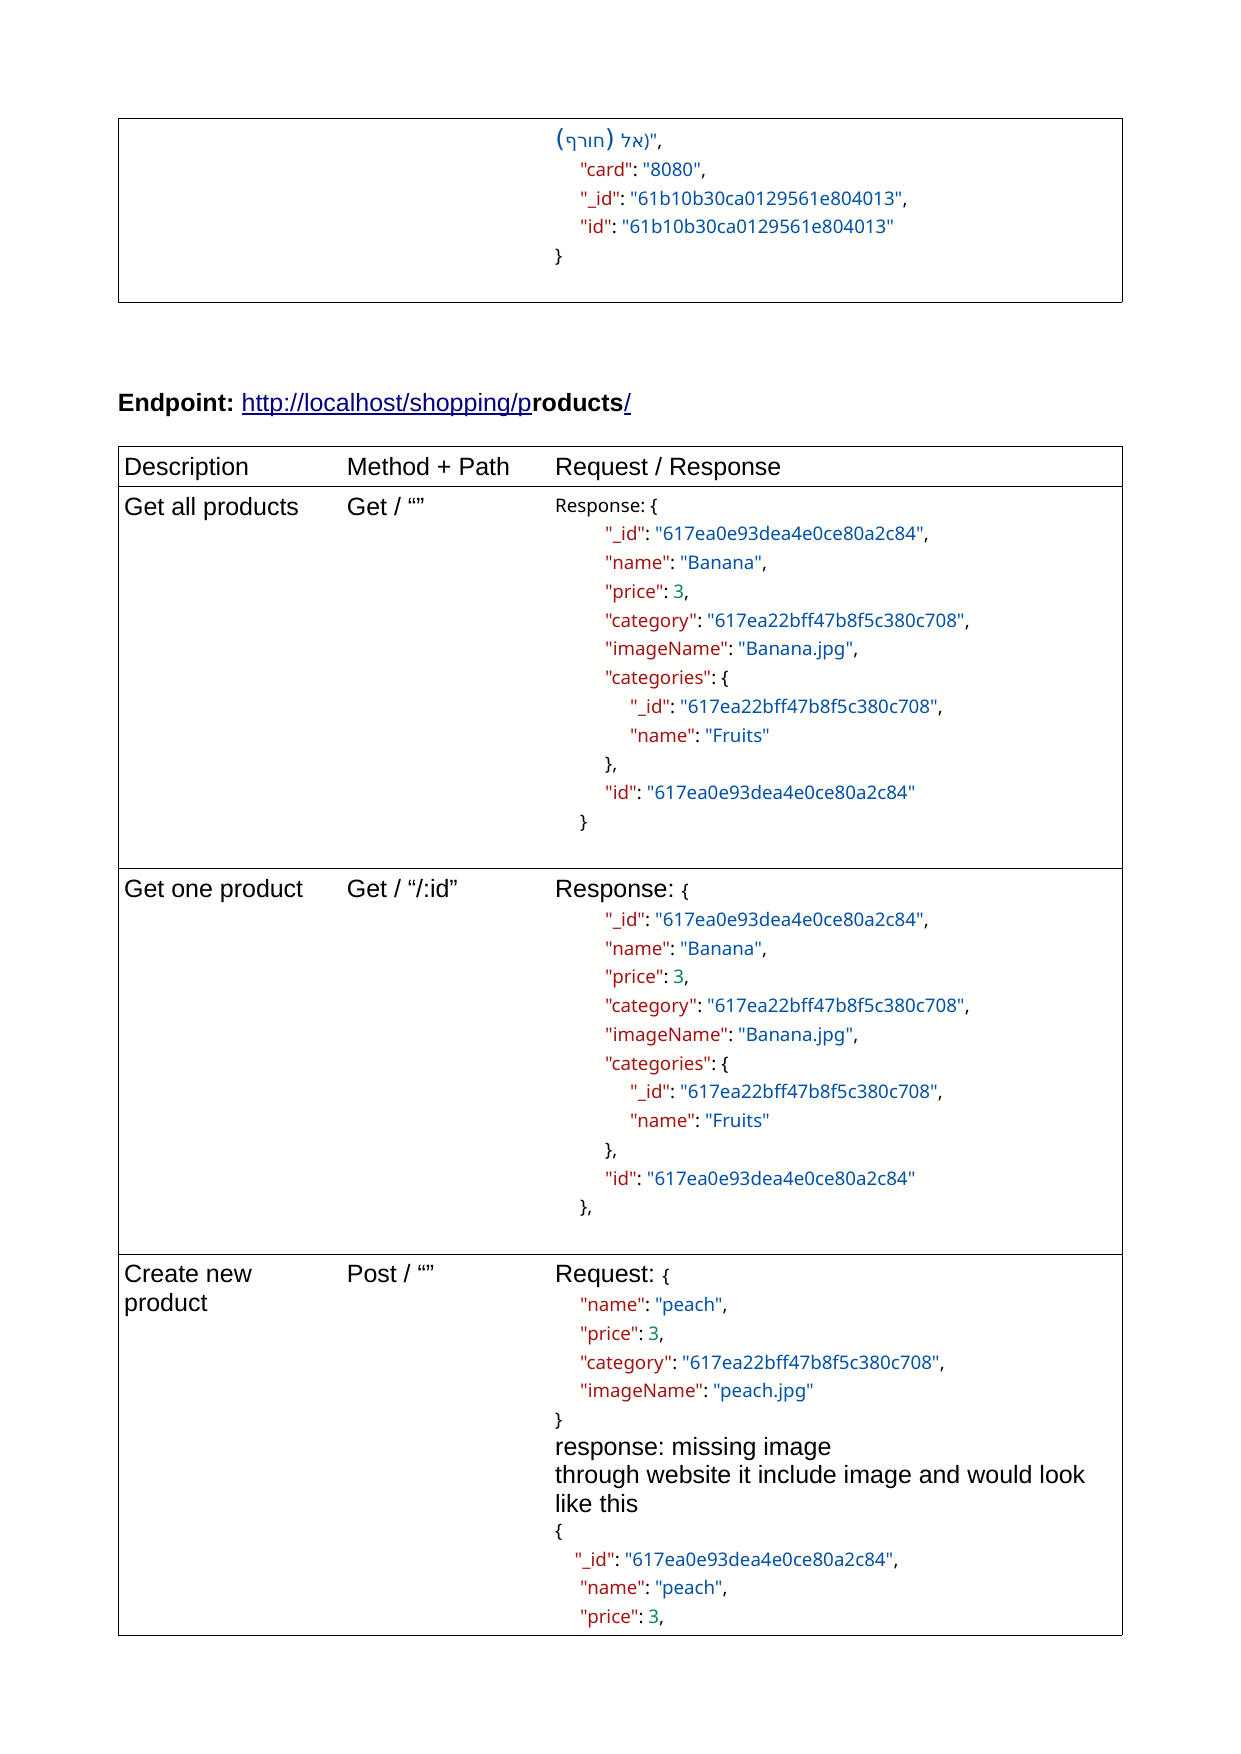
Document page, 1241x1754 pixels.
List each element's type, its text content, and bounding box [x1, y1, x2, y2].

table_cell Get one product [119, 869, 341, 1254]
text /Endpoint: http://localhost/shopping/products [118, 388, 1122, 417]
table_cell Request: { "user": "617e45e0f61ed66e25e06892", "cart": "618cd0220a5ed35f1adbf788", "price": 200, "city": "harish ", "st": "histadroot 4", "shippingDate": "2021-12-20", "orderDate": "Sun Nov 14 2021 13:11:31 GMT+0200 (שעון ישראל (חורף))", "card": "8080" } response: { "user": "617e45e0f61ed66e25e06892", "cart": "618cd0220a5ed35f1adbf788", "price": 200, "city": "harish ", "st": "histadroot 4", "shippingDate": "2021-12-20", "orderDate": "Sun Nov 14 2021 13:11:31 GMT+0200 (שעון ישראל (חורף))", "card": "8080", "_id": "61b10b30ca0129561e804013", "id": "61b10b30ca0129561e804013" } [549, 119, 1122, 302]
table_cell Response: { "_id": "617ea0e93dea4e0ce80a2c84", "name": "Banana", "price": 3, "category": "617ea22bff47b8f5c380c708", "imageName": "Banana.jpg", "categories": { "_id": "617ea22bff47b8f5c380c708", "name": "Fruits" }, "id": "617ea0e93dea4e0ce80a2c84" } [549, 487, 1122, 868]
table_cell Response: { "_id": "617ea0e93dea4e0ce80a2c84", "name": "Banana", "price": 3, "category": "617ea22bff47b8f5c380c708", "imageName": "Banana.jpg", "categories": { "_id": "617ea22bff47b8f5c380c708", "name": "Fruits" }, "id": "617ea0e93dea4e0ce80a2c84" }, [549, 869, 1122, 1254]
table_header Request / Response [549, 447, 1122, 486]
table_cell Post / “” [341, 1255, 549, 1634]
table_header Description [119, 447, 341, 486]
table_cell Create new product [119, 1255, 341, 1634]
table_cell [341, 119, 549, 302]
table_cell [119, 119, 341, 302]
table_cell Get / “/:id” [341, 869, 549, 1254]
table_header Method + Path [341, 447, 549, 486]
table_cell Get / “” [341, 487, 549, 868]
table_cell Request: { "name": "peach", "price": 3, "category": "617ea22bff47b8f5c380c708", "imageName": "peach.jpg" } response: missing image through website it include image and would look like this { "_id": "617ea0e93dea4e0ce80a2c84", "name": "peach", "price": 3, [549, 1255, 1122, 1634]
table_cell Get all products [119, 487, 341, 868]
